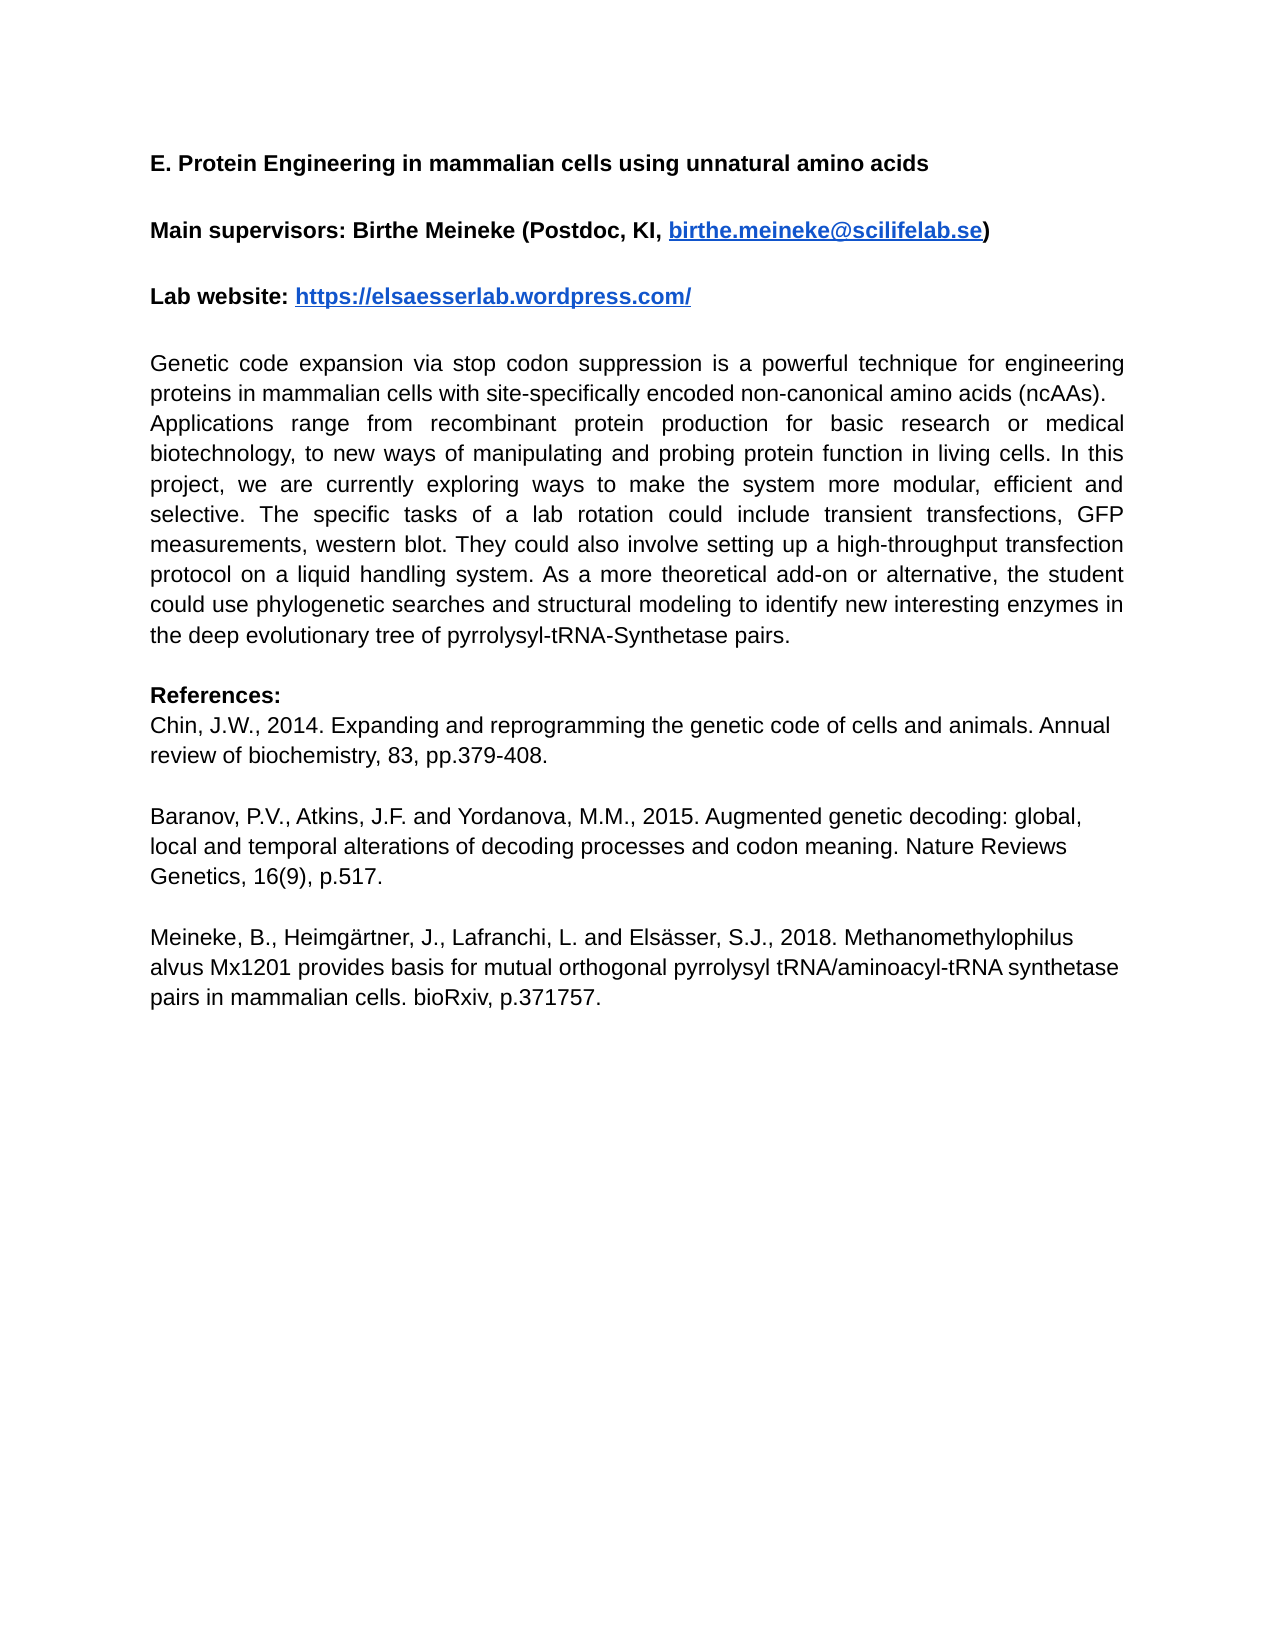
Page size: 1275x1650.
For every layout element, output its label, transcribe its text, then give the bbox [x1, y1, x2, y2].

text References: [150, 682, 1125, 708]
text Applications range from recombinant protein production for basic research or medical biotechnology, to new ways of manipulating and probing protein function in living cells. In this project, we are currently exploring ways to make the system more modular, efficient and selective. The specific tasks of a lab rotation could include transient transfections, GFP measurements, western blot. They could also involve setting up a high-throughput transfection protocol on a liquid handling system. As a more theoretical add-on or alternative, the student could use phylogenetic searches and structural modeling to identify new interesting enzymes in the deep evolutionary tree of pyrrolysyl-tRNA-Synthetase pairs. [150, 410, 1125, 648]
subtitle Main supervisors: Birthe Meineke (Postdoc, KI, birthe.meineke@scilifelab.se) [990, 217, 1125, 243]
text Chin, J.W., 2014. Expanding and reprogramming the genetic code of cells and animals. Annual review of biochemistry, 83, pp.379-408. [150, 712, 1125, 769]
text Genetic code expansion via stop codon suppression is a powerful technique for engineering proteins in mammalian cells with site-specifically encoded non-canonical amino acids (ncAAs). [150, 350, 1125, 406]
subtitle Lab website: https://elsaesserlab.wordpress.com/ [691, 283, 1125, 309]
subtitle E. Protein Engineering in mammalian cells using unnatural amino acids [929, 150, 1125, 176]
text Meineke, B., Heimgärtner, J., Lafranchi, L. and Elsässer, S.J., 2018. Methanomethylophilus alvus Mx1201 provides basis for mutual orthogonal pyrrolysyl tRNA/aminoacyl-tRNA synthetase pairs in mammalian cells. bioRxiv, p.371757. [150, 924, 1125, 1010]
text Baranov, P.V., Atkins, J.F. and Yordanova, M.M., 2015. Augmented genetic decoding: global, local and temporal alterations of decoding processes and codon meaning. Nature Reviews Genetics, 16(9), p.517. [150, 803, 1125, 889]
